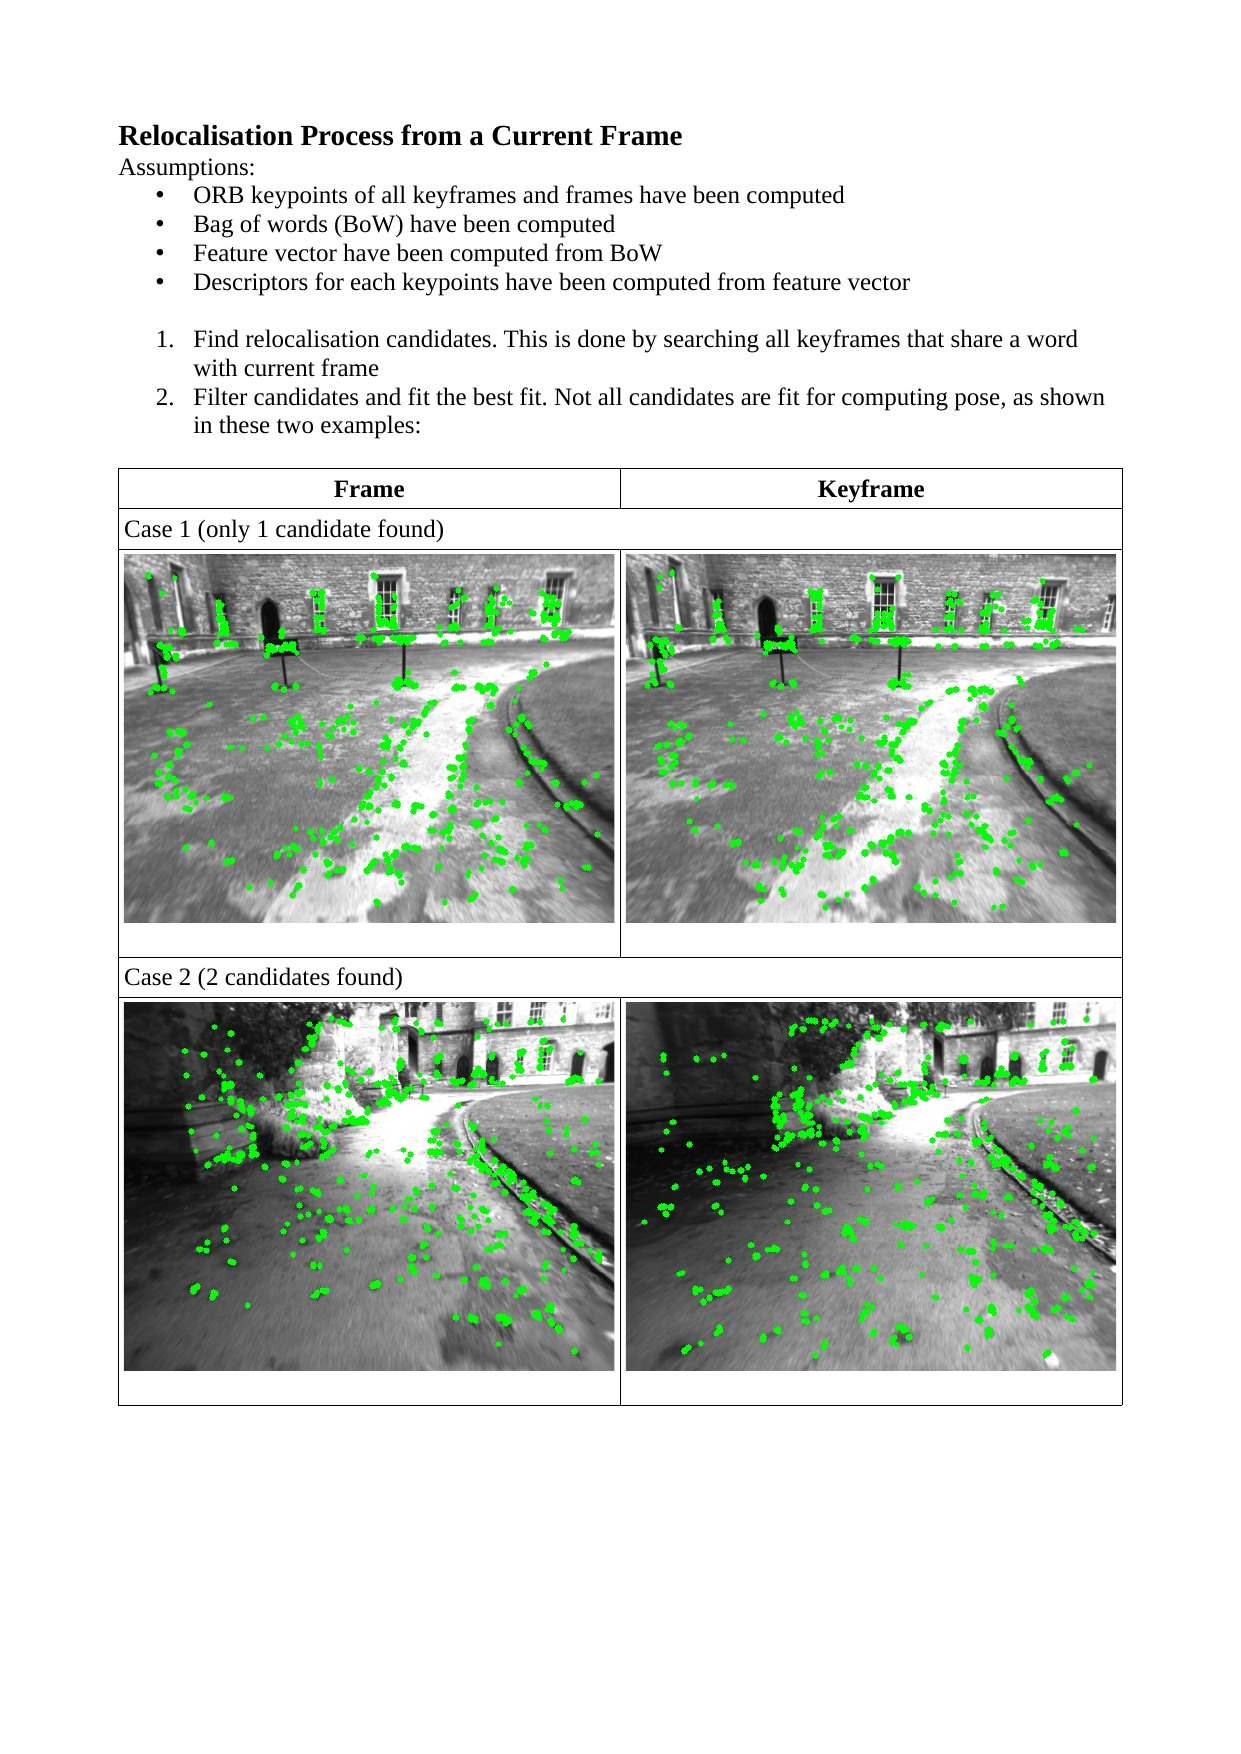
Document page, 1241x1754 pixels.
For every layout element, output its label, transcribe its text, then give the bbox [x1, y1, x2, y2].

table_cell Case 1 (only 1 candidate found) [119, 509, 1122, 548]
table_header Frame [119, 469, 620, 508]
table_cell [621, 998, 1122, 1405]
list Feature vector have been computed from BoW [156, 238, 1122, 267]
text Relocalisation Process from a Current Frame [118, 118, 1122, 152]
table_cell [621, 550, 1122, 957]
list Descriptors for each keypoints have been computed from feature vector [156, 267, 1122, 295]
list Bag of words (BoW) have been computed [156, 209, 1122, 238]
table_cell Case 2 (2 candidates found) [119, 958, 1122, 997]
picture [625, 1002, 1117, 1371]
table_cell [119, 998, 620, 1405]
list Filter candidates and fit the best fit. Not all candidates are fit for computing pose, as shown in these two examples: [156, 382, 1122, 439]
list Find relocalisation candidates. This is done by searching all keyframes that share a word with current frame [156, 324, 1122, 382]
picture [625, 554, 1117, 923]
picture [123, 554, 615, 923]
list ORB keypoints of all keyframes and frames have been computed [156, 180, 1122, 209]
picture [123, 1002, 615, 1371]
table_header Keyframe [621, 469, 1122, 508]
text Assumptions: [118, 152, 1122, 180]
table_cell [119, 550, 620, 957]
